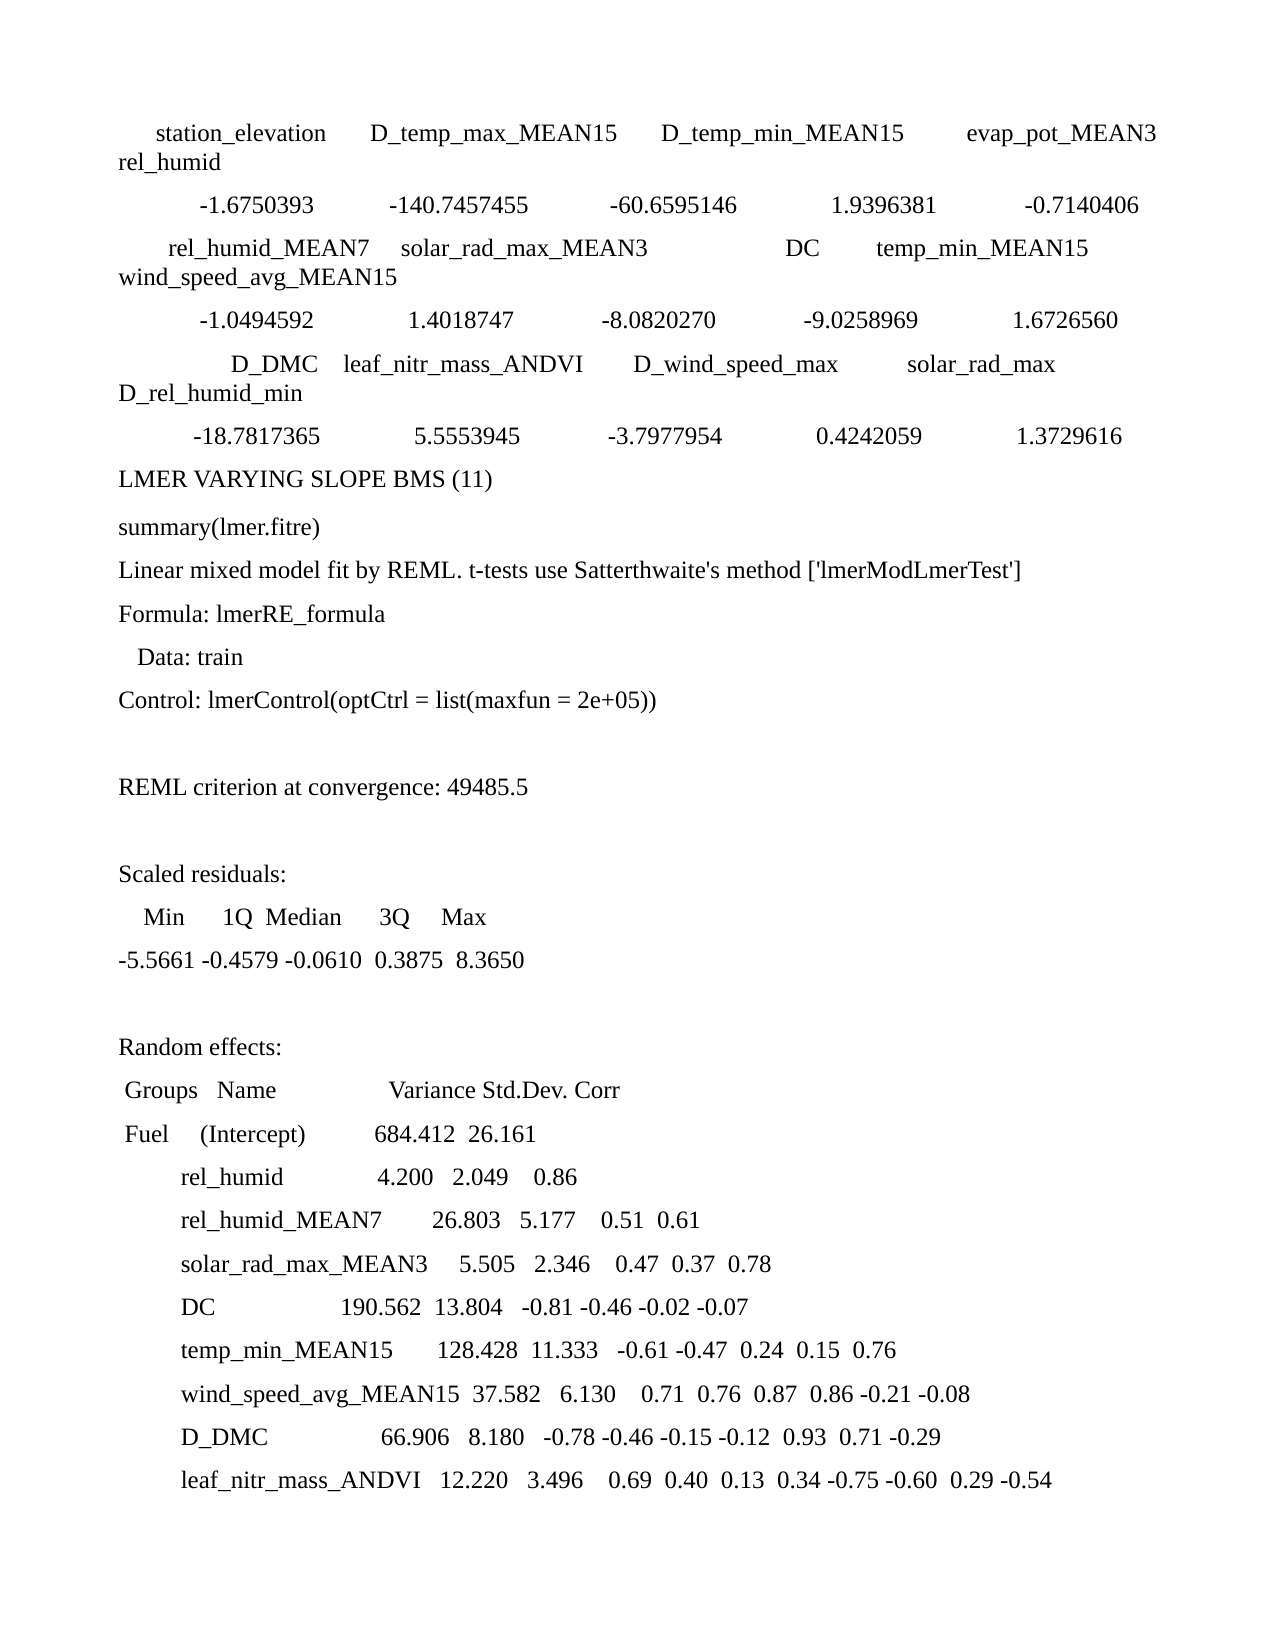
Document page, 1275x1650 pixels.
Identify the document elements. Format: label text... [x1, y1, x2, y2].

text Random effects: [118, 1032, 1157, 1061]
text leaf_nitr_mass_ANDVI 12.220 3.496 0.69 0.40 0.13 0.34 -0.75 -0.60 0.29 -0.54 [118, 1465, 1157, 1494]
text LMER VARYING SLOPE BMS (11) [118, 464, 1157, 493]
text Fuel (Intercept) 684.412 26.161 [118, 1119, 1157, 1147]
text Control: lmerControl(optCtrl = list(maxfun = 2e+05)) [118, 685, 1157, 714]
text -18.7817365 5.5553945 -3.7977954 0.4242059 1.3729616 [118, 421, 1157, 450]
text D_DMC 66.906 8.180 -0.78 -0.46 -0.15 -0.12 0.93 0.71 -0.29 [118, 1422, 1157, 1451]
text REML criterion at convergence: 49485.5 [118, 772, 1157, 801]
text temp_min_MEAN15 128.428 11.333 -0.61 -0.47 0.24 0.15 0.76 [118, 1335, 1157, 1364]
text station_elevation D_temp_max_MEAN15 D_temp_min_MEAN15 evap_pot_MEAN3 rel_humid [118, 118, 1157, 176]
text rel_humid 4.200 2.049 0.86 [118, 1162, 1157, 1191]
text Min 1Q Median 3Q Max [118, 902, 1157, 931]
text -1.0494592 1.4018747 -8.0820270 -9.0258969 1.6726560 [118, 306, 1157, 334]
text rel_humid_MEAN7 26.803 5.177 0.51 0.61 [118, 1205, 1157, 1234]
text rel_humid_MEAN7 solar_rad_max_MEAN3 DC temp_min_MEAN15 wind_speed_avg_MEAN15 [118, 233, 1157, 291]
text Data: train [118, 642, 1157, 671]
text D_DMC leaf_nitr_mass_ANDVI D_wind_speed_max solar_rad_max D_rel_humid_min [118, 349, 1157, 406]
text Groups Name Variance Std.Dev. Corr [118, 1075, 1157, 1104]
text summary(lmer.fitre) [118, 512, 1157, 541]
text DC 190.562 13.804 -0.81 -0.46 -0.02 -0.07 [118, 1292, 1157, 1321]
text Formula: lmerRE_formula [118, 599, 1157, 627]
text wind_speed_avg_MEAN15 37.582 6.130 0.71 0.76 0.87 0.86 -0.21 -0.08 [118, 1379, 1157, 1407]
text -5.5661 -0.4579 -0.0610 0.3875 8.3650 [118, 945, 1157, 974]
text -1.6750393 -140.7457455 -60.6595146 1.9396381 -0.7140406 [118, 190, 1157, 219]
text Linear mixed model fit by REML. t-tests use Satterthwaite's method ['lmerModLmerTest'] [118, 555, 1157, 584]
text Scaled residuals: [118, 859, 1157, 887]
text solar_rad_max_MEAN3 5.505 2.346 0.47 0.37 0.78 [118, 1249, 1157, 1277]
